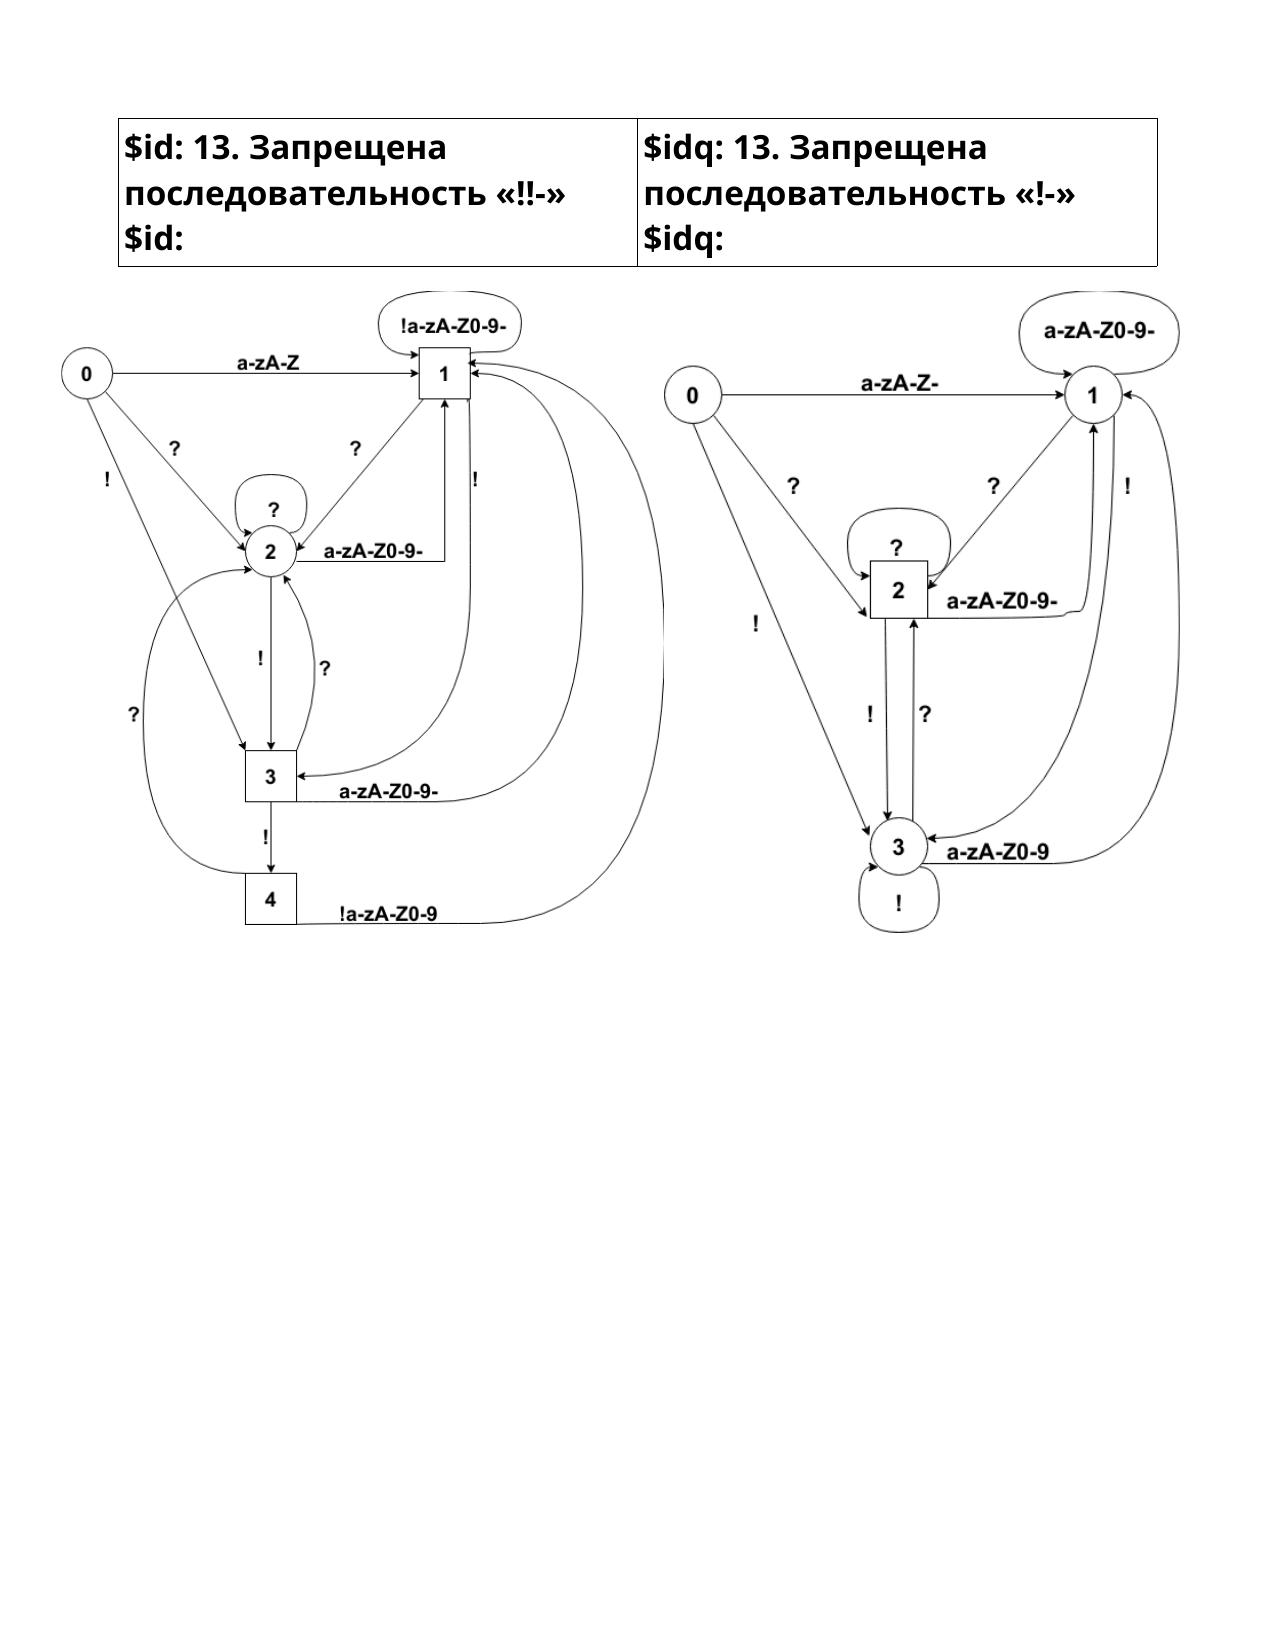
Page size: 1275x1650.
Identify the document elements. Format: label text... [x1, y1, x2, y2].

table_header $idq: 13. Запрещена последовательность «!-» $idq: [638, 119, 1157, 266]
table_header $id: 13. Запрещена последовательность «!!-» $id: [119, 119, 637, 266]
picture [61, 291, 1180, 933]
